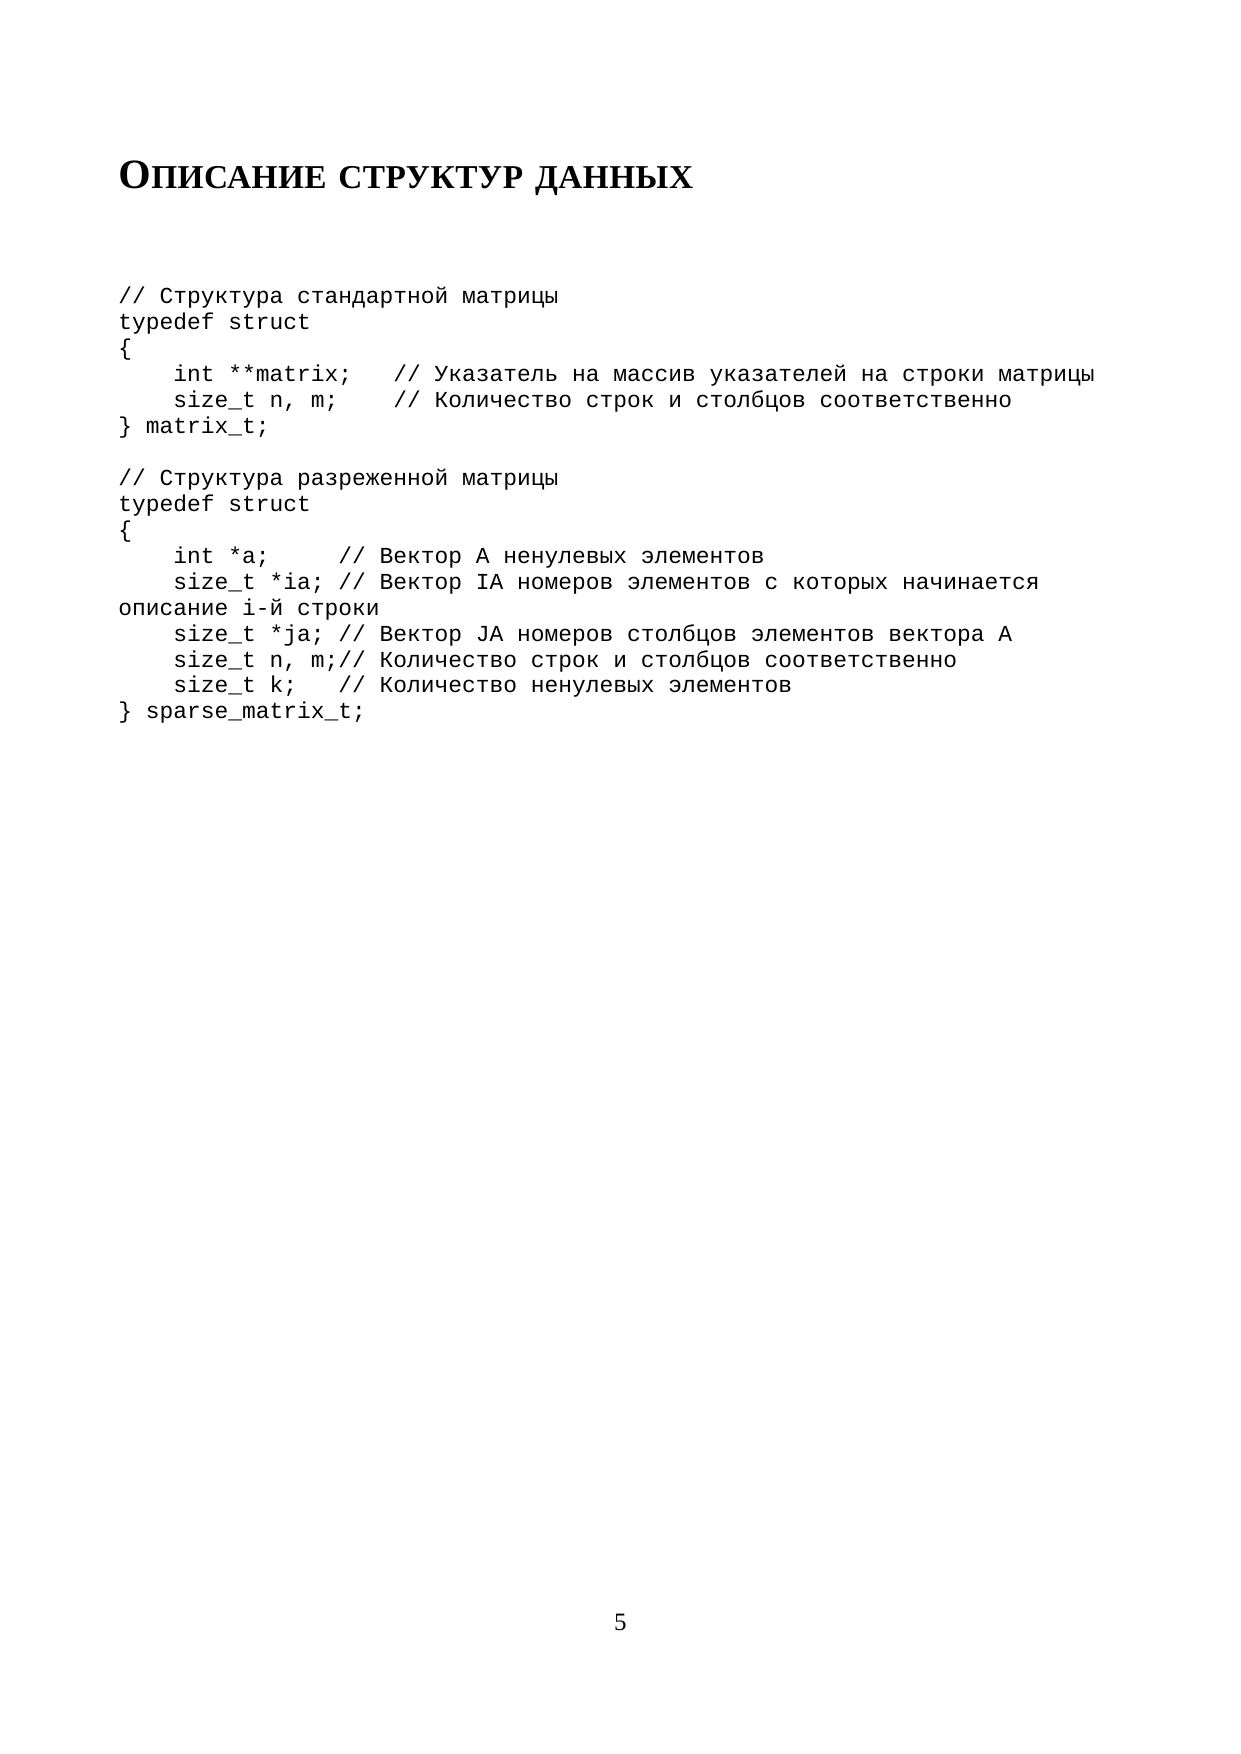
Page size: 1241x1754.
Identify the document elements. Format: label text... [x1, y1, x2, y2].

text size_t *ja; // Вектор JA номеров столбцов элементов вектора A [118, 622, 1122, 648]
text size_t n, m; // Количество строк и столбцов соответственно [118, 388, 1122, 414]
text size_t n, m;// Количество строк и столбцов соответственно [118, 648, 1122, 674]
text // Структура разреженной матрицы [118, 466, 1122, 492]
subtitle Описание структур данных [118, 149, 1122, 197]
text // Структура стандартной матрицы [118, 285, 1122, 311]
text } matrix_t; [118, 414, 1122, 440]
text } sparse_matrix_t; [118, 700, 1122, 726]
text int **matrix; // Указатель на массив указателей на строки матрицы [118, 363, 1122, 388]
text typedef struct [118, 311, 1122, 337]
text size_t k; // Количество ненулевых элементов [118, 674, 1122, 700]
text { [118, 337, 1122, 363]
text int *a; // Вектор A ненулевых элементов [118, 544, 1122, 570]
text size_t *ia; // Вектор IA номеров элементов с которых начинается описание i-й строки [118, 570, 1122, 622]
text typedef struct [118, 492, 1122, 518]
text { [118, 518, 1122, 544]
